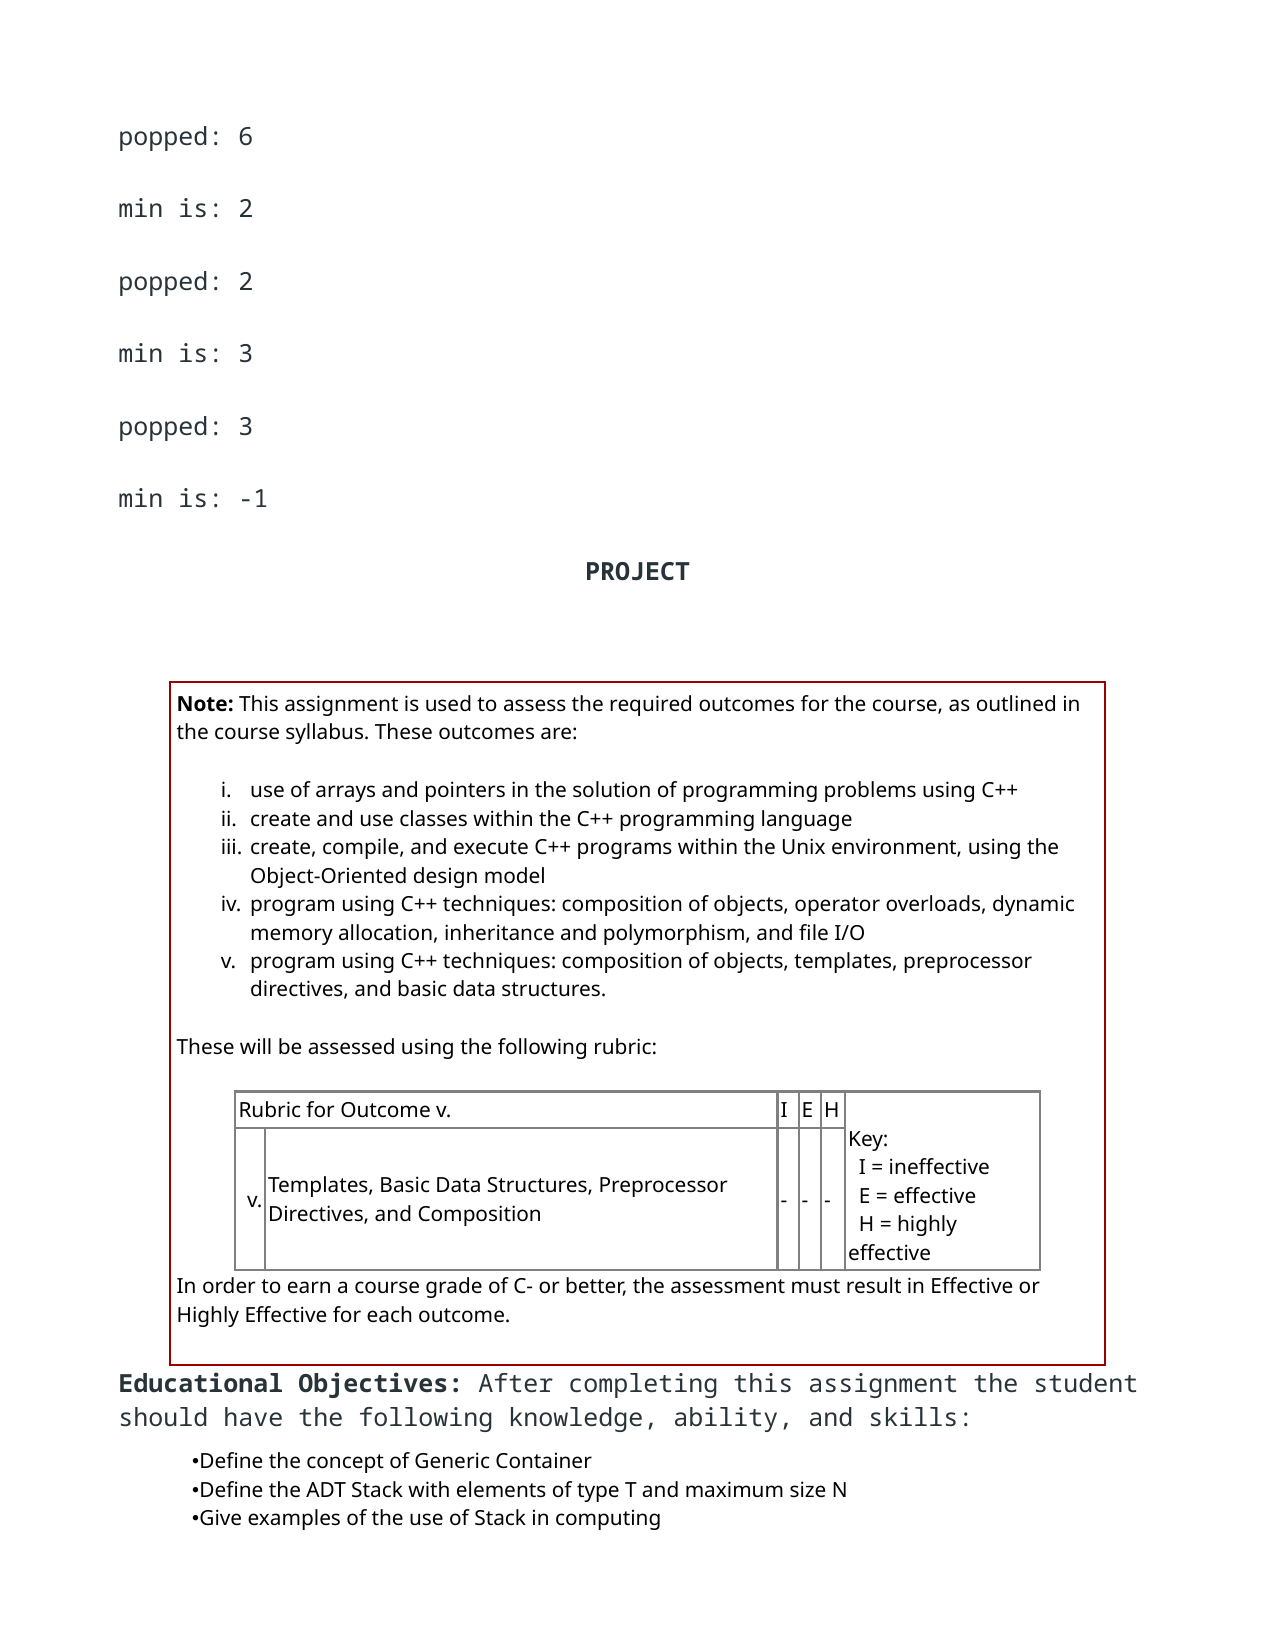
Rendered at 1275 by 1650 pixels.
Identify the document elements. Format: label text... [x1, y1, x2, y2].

table_header Key: I = ineffective E = effective H = highly effective [846, 1093, 1039, 1269]
list Give examples of the use of Stack in computing [118, 1503, 1157, 1532]
table_cell - [779, 1129, 798, 1269]
table_cell - [800, 1129, 820, 1269]
table_header Note: This assignment is used to assess the required outcomes for the course, as outlined in the course syllabus. These outcomes are: use of arrays and pointers in the solution of programming problems using C++ create and use classes within the C++ programming language create, compile, and execute C++ programs within the Unix environment, using the Object-Oriented design model program using C++ techniques: composition of objects, operator overloads, dynamic memory allocation, inheritance and polymorphism, and file I/O program using C++ techniques: composition of objects, templates, preprocessor directives, and basic data structures. These will be assessed using the following rubric: In order to earn a course grade of C- or better, the assessment must result in Effective or Highly Effective for each outcome. [171, 683, 1104, 1364]
table_cell v. [236, 1129, 264, 1269]
list Define the concept of Generic Container [118, 1447, 1157, 1475]
table_header H [822, 1093, 844, 1127]
table_cell - [822, 1129, 844, 1269]
table_cell Templates, Basic Data Structures, Preprocessor Directives, and Composition [266, 1129, 776, 1269]
text Educational Objectives: After completing this assignment the student should have the following knowledge, ability, and skills: [118, 1366, 1157, 1434]
table_header Rubric for Outcome v. [236, 1093, 776, 1127]
text popped: 6 [118, 118, 1157, 152]
text min is: 3 [118, 336, 1157, 370]
list Define the ADT Stack with elements of type T and maximum size N [118, 1475, 1157, 1503]
table_header E [800, 1093, 820, 1127]
text min is: -1 [118, 481, 1157, 515]
text min is: 2 [118, 191, 1157, 225]
text PROJECT [118, 553, 1157, 587]
text popped: 2 [118, 263, 1157, 297]
table_header I [779, 1093, 798, 1127]
text popped: 3 [118, 408, 1157, 442]
